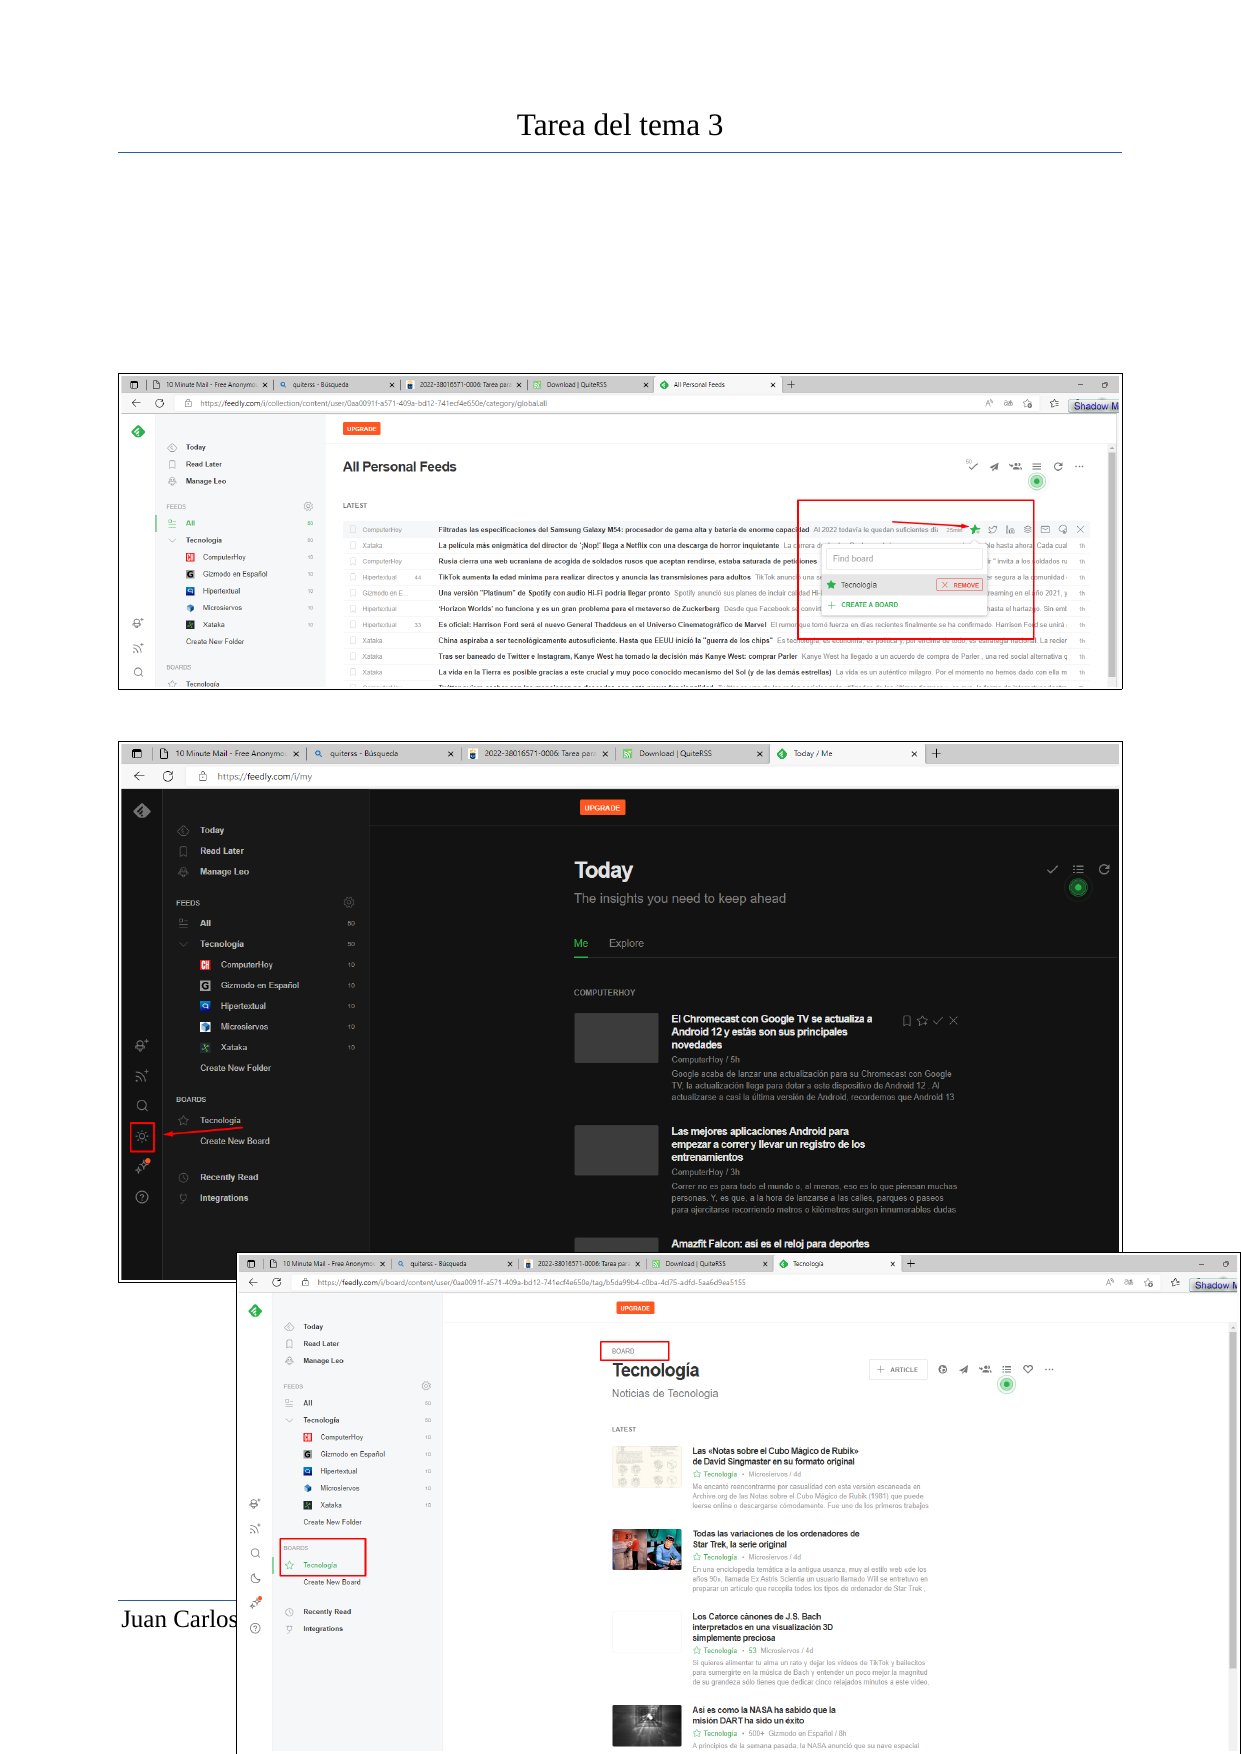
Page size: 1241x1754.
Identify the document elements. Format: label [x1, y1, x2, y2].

picture [121, 376, 1119, 687]
picture [121, 744, 1119, 1280]
picture [239, 1255, 1238, 1751]
